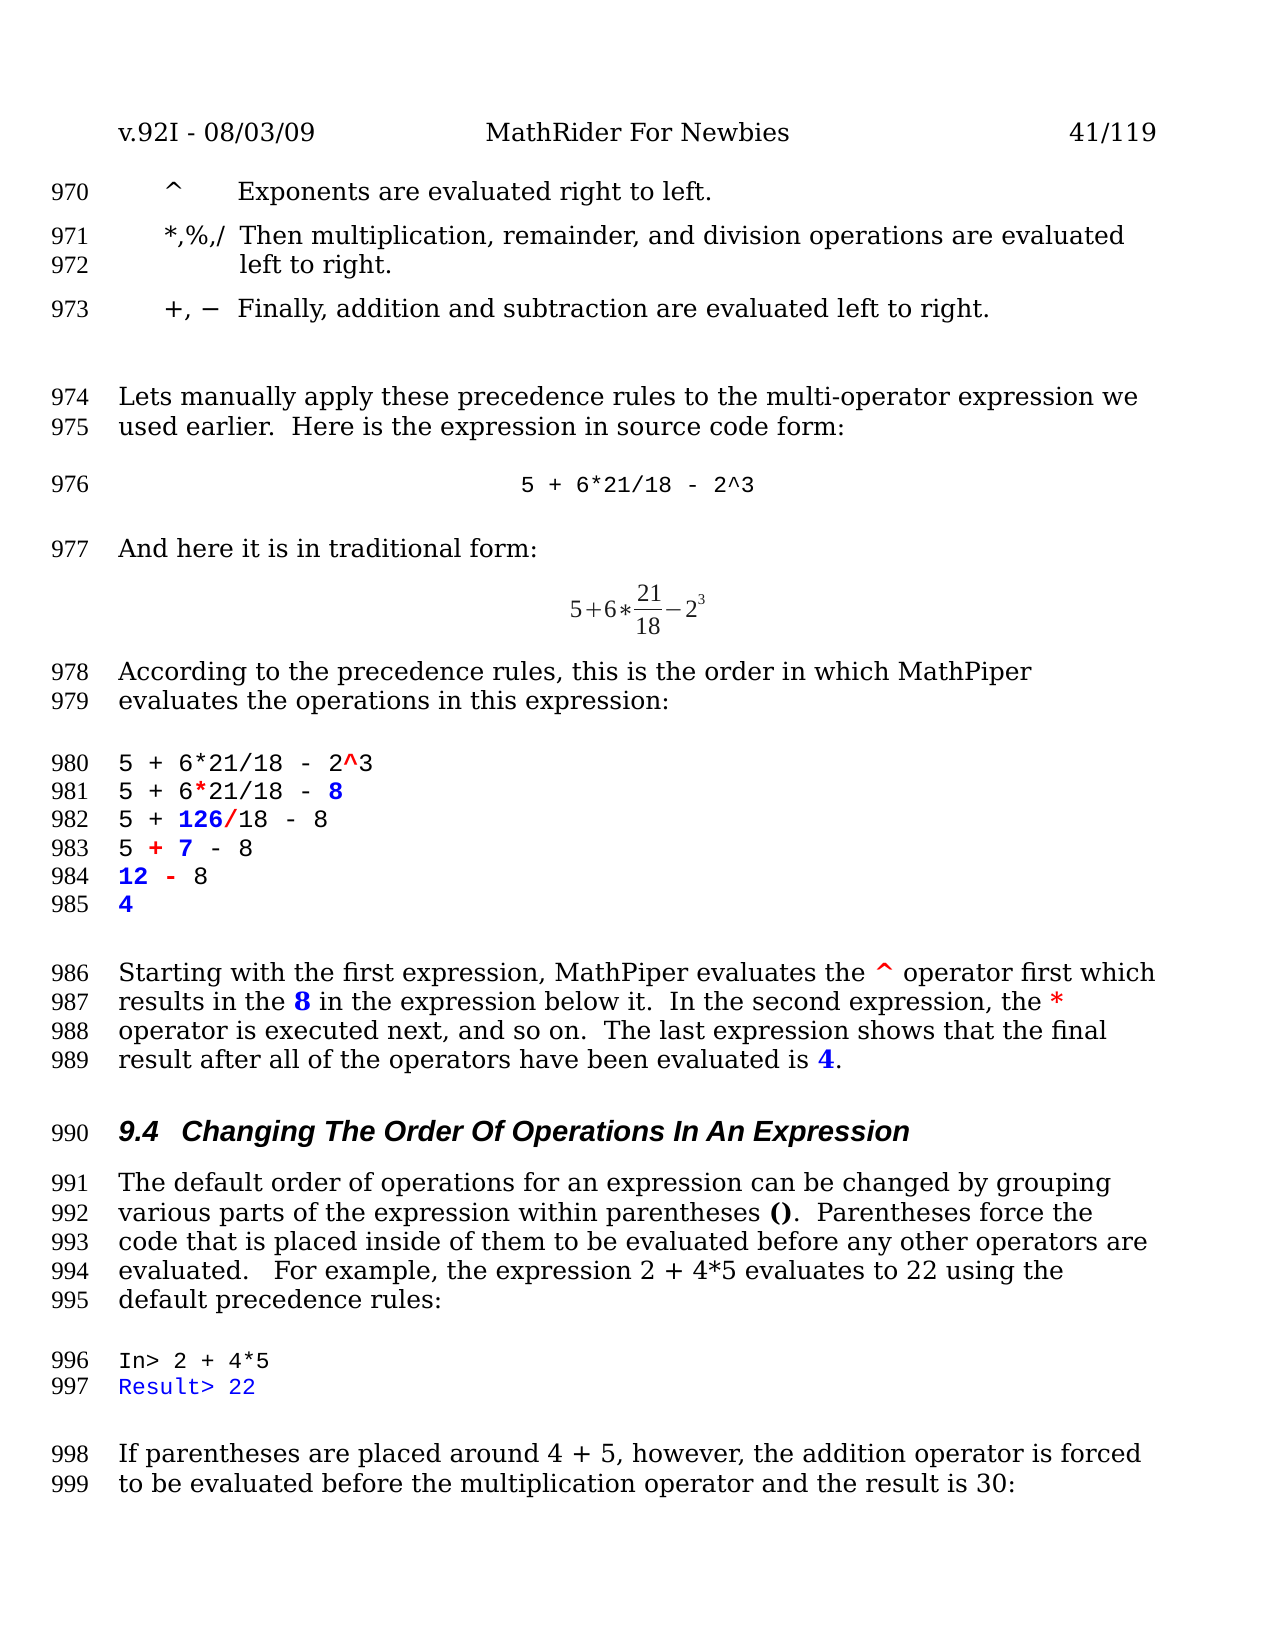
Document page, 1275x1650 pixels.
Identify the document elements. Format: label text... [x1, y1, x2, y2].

text ^ Exponents are evaluated right to left. [163, 177, 1157, 206]
text 5 + 7 - 8 [118, 835, 1157, 864]
text +, − Finally, addition and subtraction are evaluated left to right. [163, 294, 1157, 323]
text If parentheses are placed around 4 + 5, however, the addition operator is forced to be evaluated before the multiplication operator and the result is 30: [118, 1440, 1157, 1498]
text 5 + 126/18 - 8 [118, 807, 1157, 835]
text The default order of operations for an expression can be changed by grouping various parts of the expression within parentheses (). Parentheses force the code that is placed inside of them to be evaluated before any other operators are evaluated. For example, the expression 2 + 4*5 evaluates to 22 using the default precedence rules: [118, 1168, 1157, 1314]
subtitle Changing The Order Of Operations In An Expression [118, 1114, 1157, 1147]
text According to the precedence rules, this is the order in which MathPiper evaluates the operations in this expression: [118, 657, 1157, 715]
text Result> 22 [118, 1376, 1157, 1402]
text And here it is in traditional form: [118, 534, 1157, 563]
text 12 - 8 [118, 864, 1157, 892]
text *,%,/ Then multiplication, remainder, and division operations are evaluated left to right. [164, 221, 1157, 279]
text In> 2 + 4*5 [118, 1350, 1157, 1376]
text 4 [118, 892, 1157, 920]
text Starting with the first expression, MathPiper evaluates the ^ operator first which results in the 8 in the expression below it. In the second expression, the * operator is executed next, and so on. The last expression shows that the final result after all of the operators have been evaluated is 4. [118, 958, 1157, 1075]
text 5 + 6*21/18 - 8 [118, 779, 1157, 807]
text 5 + 6*21/18 - 2^3 [118, 750, 1157, 779]
text 5 + 6*21/18 - 2^3 [118, 473, 1157, 499]
text Lets manually apply these precedence rules to the multi-operator expression we used earlier. Here is the expression in source code form: [118, 383, 1157, 441]
